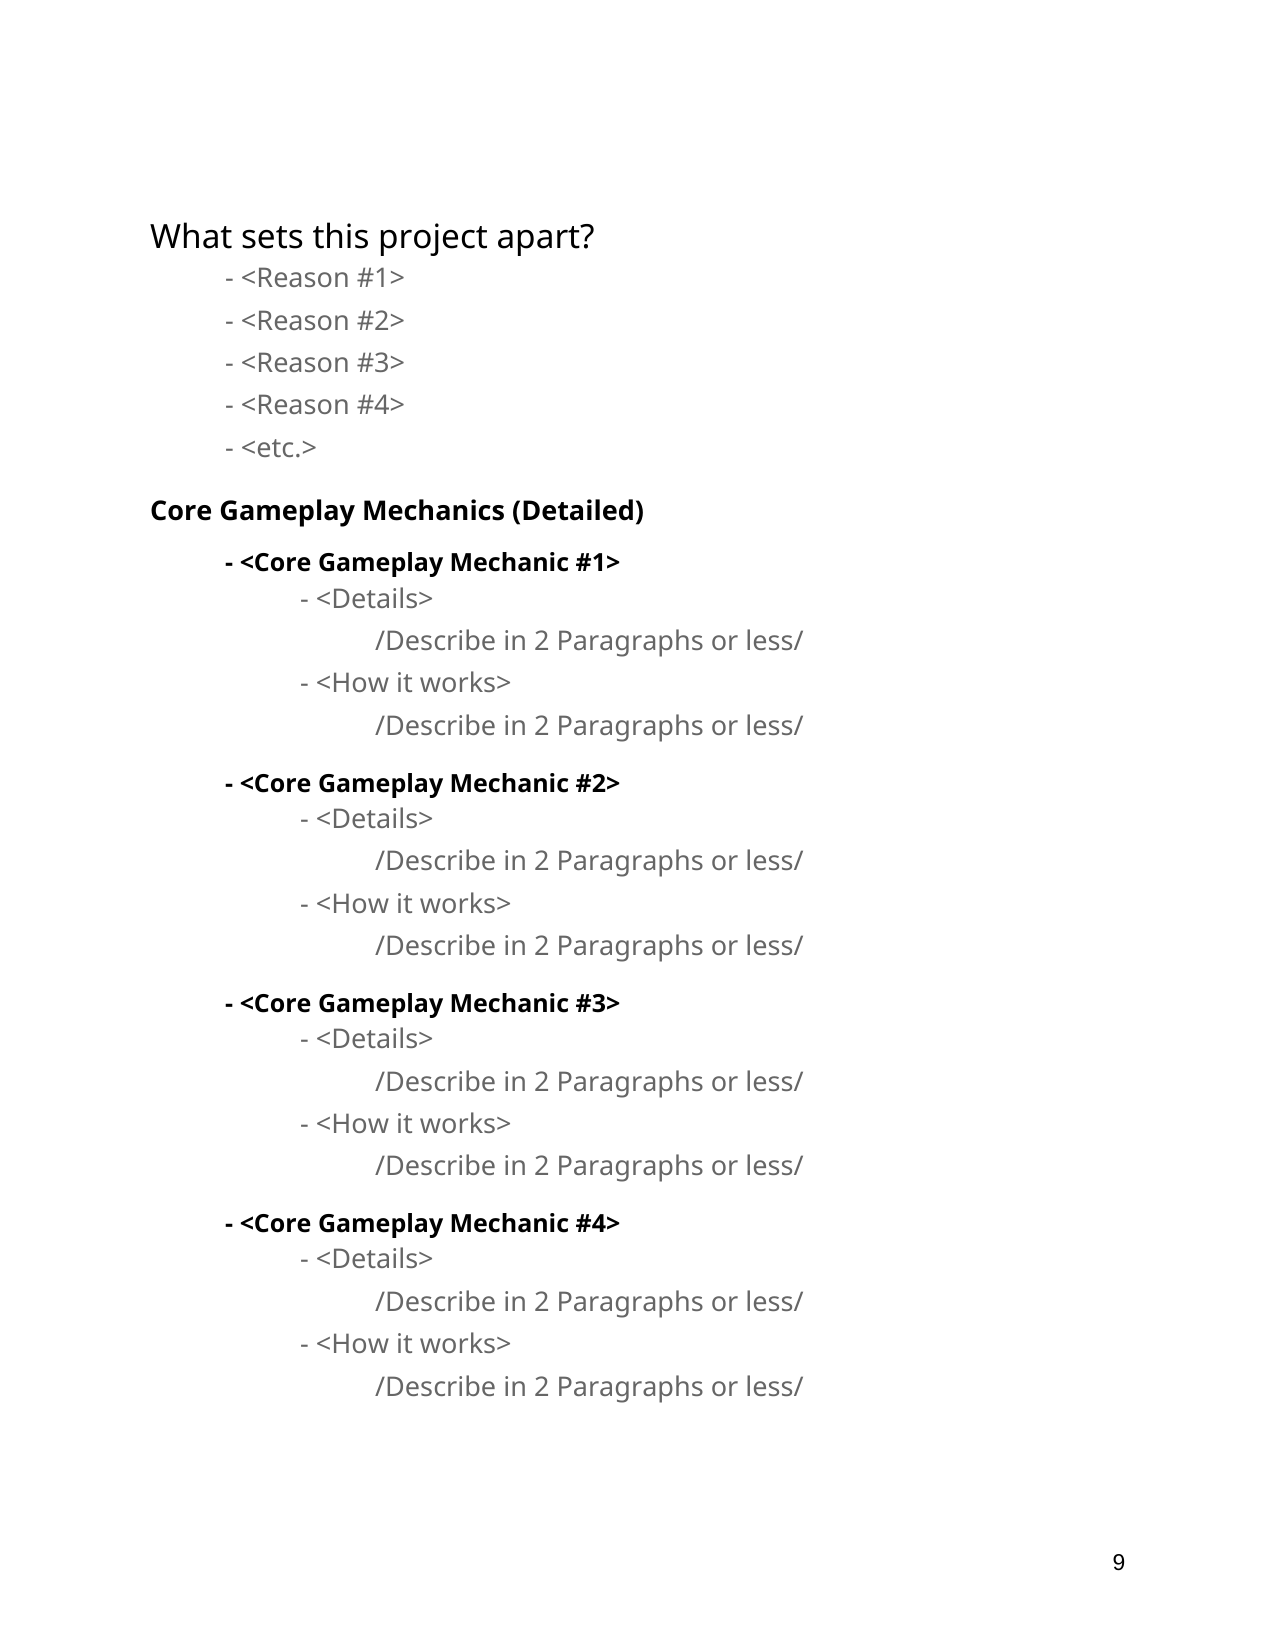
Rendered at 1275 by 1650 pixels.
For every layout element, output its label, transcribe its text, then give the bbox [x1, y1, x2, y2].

text /Describe in 2 Paragraphs or less/ [150, 1367, 1125, 1404]
text /Describe in 2 Paragraphs or less/ [150, 621, 1125, 658]
text - <How it works> [150, 884, 1125, 921]
text - <How it works> [150, 1104, 1125, 1141]
subtitle - <Core Gameplay Mechanic #1> [150, 545, 1125, 579]
text /Describe in 2 Paragraphs or less/ [150, 842, 1125, 879]
text /Describe in 2 Paragraphs or less/ [150, 927, 1125, 963]
subtitle - <Core Gameplay Mechanic #3> [150, 986, 1125, 1020]
text /Describe in 2 Paragraphs or less/ [150, 1062, 1125, 1099]
text - <How it works> [150, 664, 1125, 701]
text - <How it works> [150, 1325, 1125, 1362]
text /Describe in 2 Paragraphs or less/ [150, 706, 1125, 743]
text - <Reason #4> [150, 386, 1125, 423]
text - <etc.> [150, 428, 1125, 465]
text - <Details> [150, 579, 1125, 616]
text /Describe in 2 Paragraphs or less/ [150, 1282, 1125, 1319]
subtitle - <Core Gameplay Mechanic #2> [150, 765, 1125, 799]
subtitle What sets this project apart? [150, 213, 1125, 259]
subtitle - <Core Gameplay Mechanic #4> [150, 1206, 1125, 1240]
text - <Reason #3> [150, 343, 1125, 380]
text - <Details> [150, 1240, 1125, 1277]
text - <Reason #2> [150, 301, 1125, 338]
text - <Details> [150, 1020, 1125, 1057]
text - <Reason #1> [150, 259, 1125, 296]
subtitle Core Gameplay Mechanics (Detailed) [150, 491, 1125, 528]
text /Describe in 2 Paragraphs or less/ [150, 1147, 1125, 1184]
text - <Details> [150, 799, 1125, 836]
